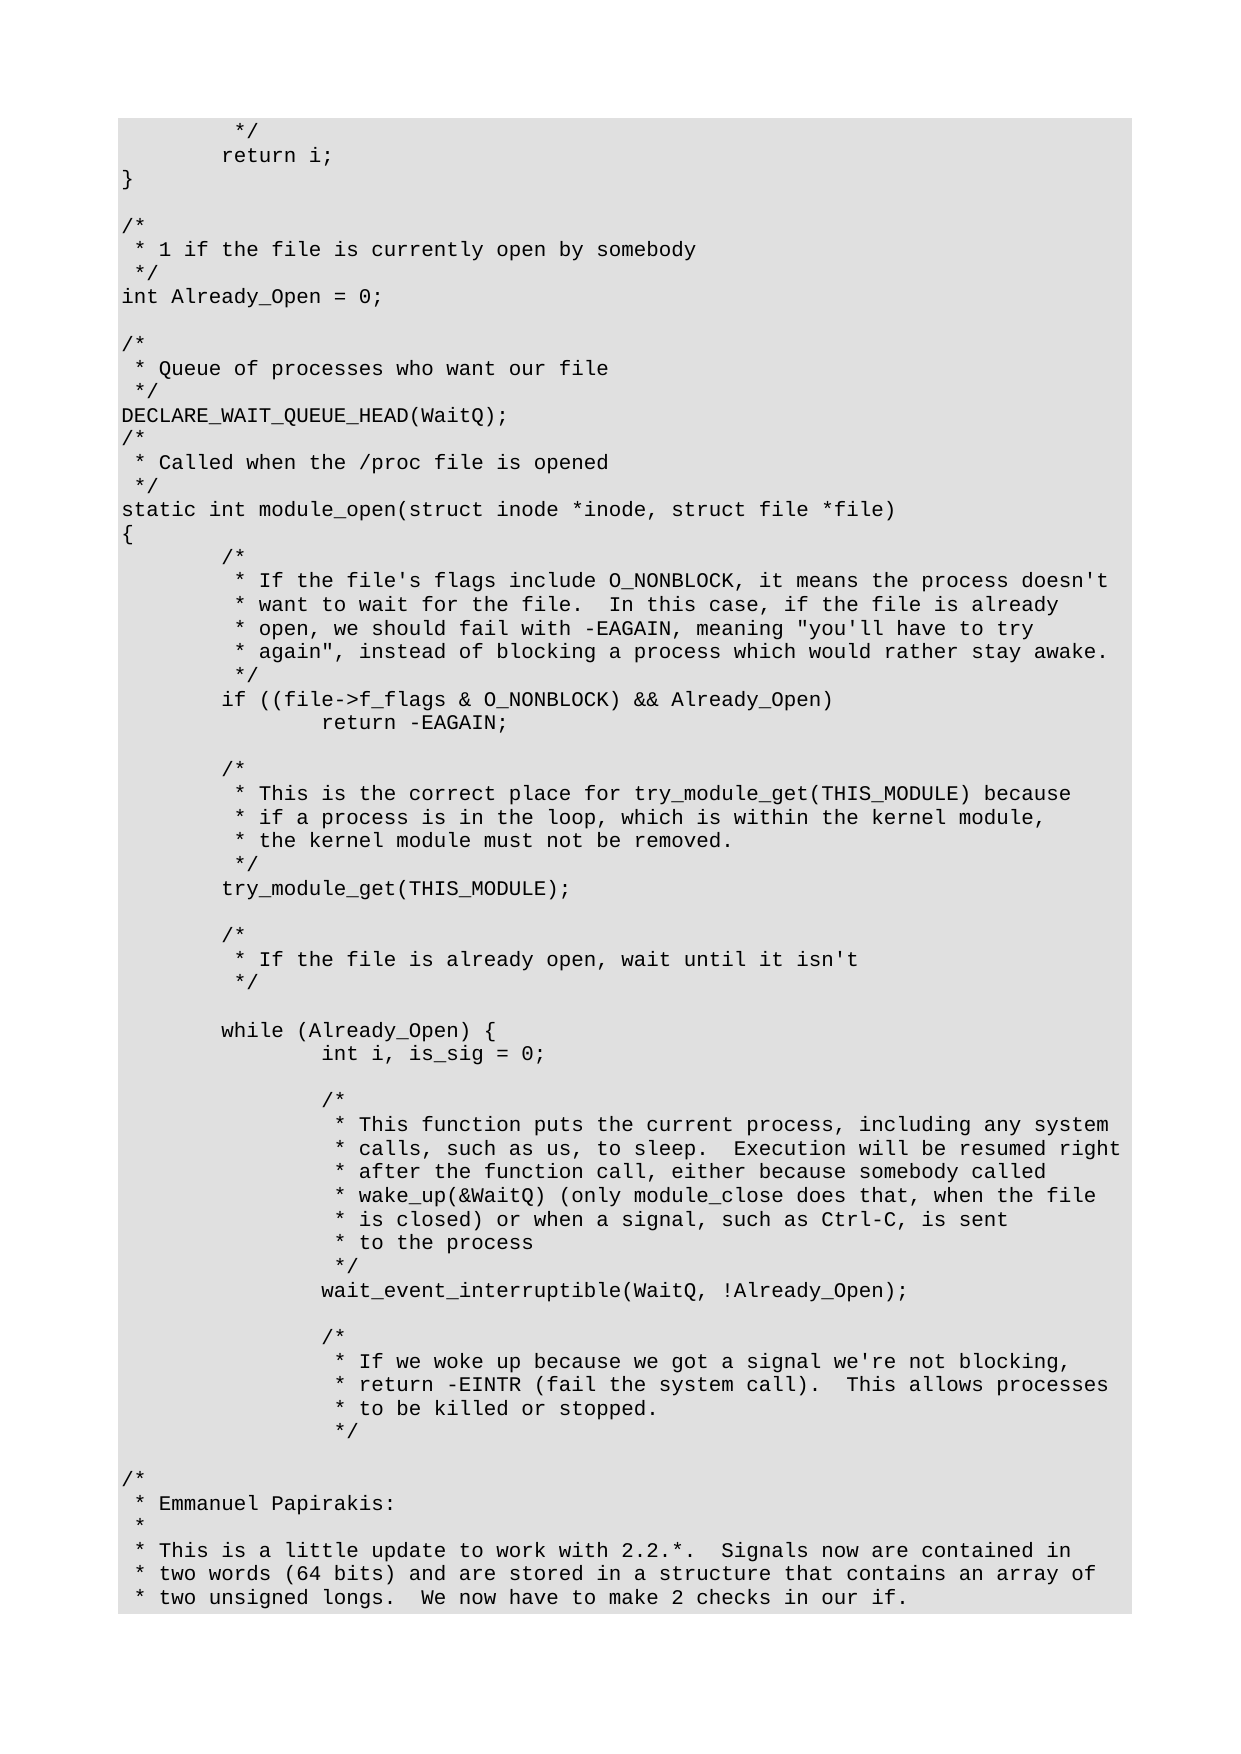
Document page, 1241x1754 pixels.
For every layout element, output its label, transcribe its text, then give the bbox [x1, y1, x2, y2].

table_header */ return i; } /* * 1 if the file is currently open by somebody */ int Already_Open = 0; /* * Queue of processes who want our file */ DECLARE_WAIT_QUEUE_HEAD(WaitQ); /* * Called when the /proc file is opened */ static int module_open(struct inode *inode, struct file *file) { /* * If the file's flags include O_NONBLOCK, it means the process doesn't * want to wait for the file. In this case, if the file is already * open, we should fail with -EAGAIN, meaning "you'll have to try * again", instead of blocking a process which would rather stay awake. */ if ((file->f_flags & O_NONBLOCK) && Already_Open) return -EAGAIN; /* * This is the correct place for try_module_get(THIS_MODULE) because * if a process is in the loop, which is within the kernel module, * the kernel module must not be removed. */ try_module_get(THIS_MODULE); /* * If the file is already open, wait until it isn't */ while (Already_Open) { int i, is_sig = 0; /* * This function puts the current process, including any system * calls, such as us, to sleep. Execution will be resumed right * after the function call, either because somebody called * wake_up(&WaitQ) (only module_close does that, when the file * is closed) or when a signal, such as Ctrl-C, is sent * to the process */ wait_event_interruptible(WaitQ, !Already_Open); /* * If we woke up because we got a signal we're not blocking, * return -EINTR (fail the system call). This allows processes * to be killed or stopped. */ /* * Emmanuel Papirakis: * * This is a little update to work with 2.2.*. Signals now are contained in * two words (64 bits) and are stored in a structure that contains an array of * two unsigned longs. We now have to make 2 checks in our if. [118, 118, 1132, 1614]
